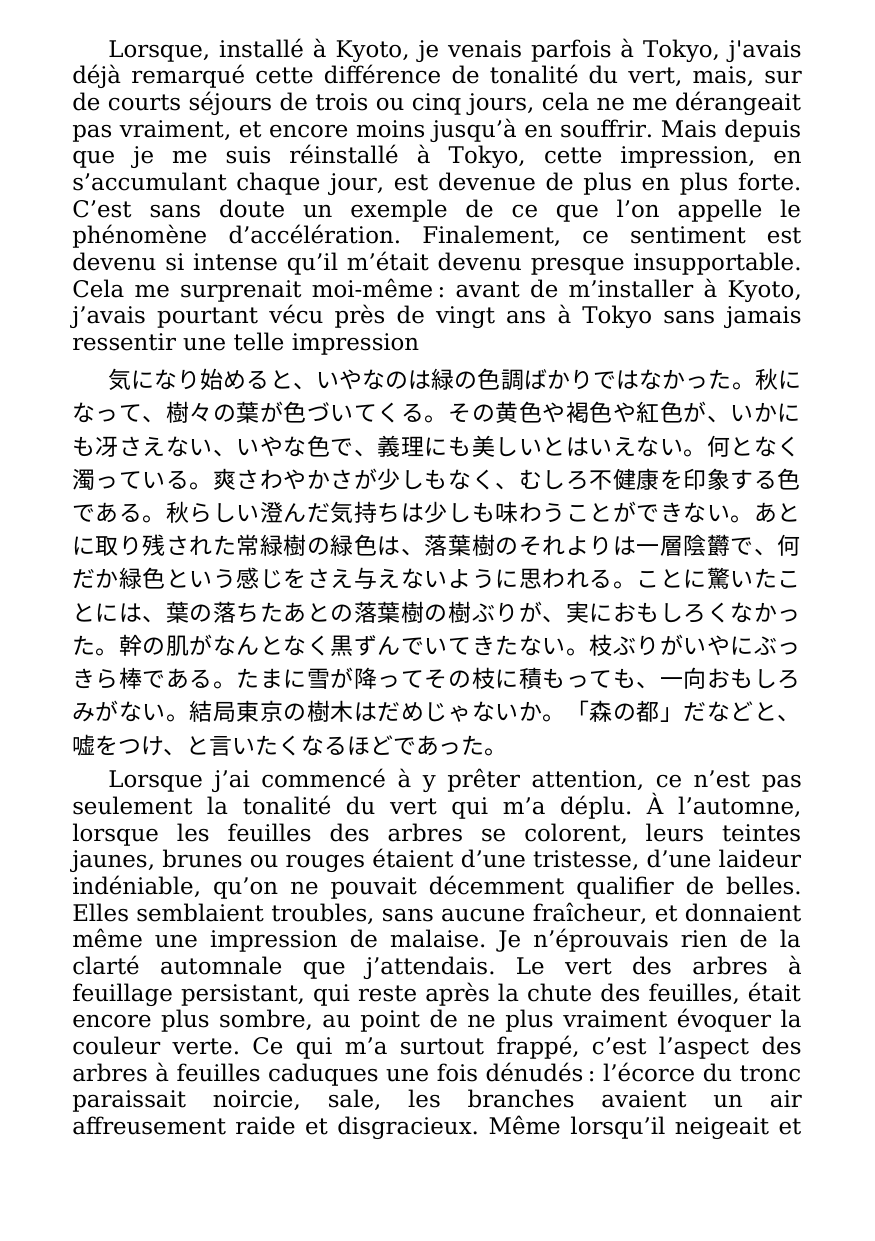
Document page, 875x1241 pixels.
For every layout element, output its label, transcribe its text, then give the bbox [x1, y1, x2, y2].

text Lorsque j’ai commencé à y prêter attention, ce n’est pas seulement la tonalité du vert qui m’a déplu. À l’automne, lorsque les feuilles des arbres se colorent, leurs teintes jaunes, brunes ou rouges étaient d’une tristesse, d’une laideur indéniable, qu’on ne pouvait décemment qualifier de belles. Elles semblaient troubles, sans aucune fraîcheur, et donnaient même une impression de malaise. Je n’éprouvais rien de la clarté automnale que j’attendais. Le vert des arbres à feuillage persistant, qui reste après la chute des feuilles, était encore plus sombre, au point de ne plus vraiment évoquer la couleur verte. Ce qui m’a surtout frappé, c’est l’aspect des arbres à feuilles caduques une fois dénudés : l’écorce du tronc paraissait noircie, sale, les branches avaient un air affreusement raide et disgracieux. Même lorsqu’il neigeait et [72, 767, 802, 1140]
text 気になり始めると、いやなのは緑の色調ばかりではなかった。秋になって、樹々の葉が色づいてくる。その黄色や褐色や紅色が、いかにも冴さえない、いやな色で、義理にも美しいとはいえない。何となく濁っている。爽さわやかさが少しもなく、むしろ不健康を印象する色である。秋らしい澄んだ気持ちは少しも味わうことができない。あとに取り残された常緑樹の緑色は、落葉樹のそれよりは一層陰欝で、何だか緑色という感じをさえ与えないように思われる。ことに驚いたことには、葉の落ちたあとの落葉樹の樹ぶりが、実におもしろくなかった。幹の肌がなんとなく黒ずんでいてきたない。枝ぶりがいやにぶっきら棒である。たまに雪が降ってその枝に積もっても、一向おもしろみがない。結局東京の樹木はだめじゃないか。「森の都」だなどと、嘘をつけ、と言いたくなるほどであった。 [72, 362, 802, 761]
text Lorsque, installé à Kyoto, je venais parfois à Tokyo, j'avais déjà remarqué cette différence de tonalité du vert, mais, sur de courts séjours de trois ou cinq jours, cela ne me dérangeait pas vraiment, et encore moins jusqu’à en souffrir. Mais depuis que je me suis réinstallé à Tokyo, cette impression, en s’accumulant chaque jour, est devenue de plus en plus forte. C’est sans doute un exemple de ce que l’on appelle le phénomène d’accélération. Finalement, ce sentiment est devenu si intense qu’il m’était devenu presque insupportable. Cela me surprenait moi-même : avant de m’installer à Kyoto, j’avais pourtant vécu près de vingt ans à Tokyo sans jamais ressentir une telle impression [72, 36, 802, 356]
